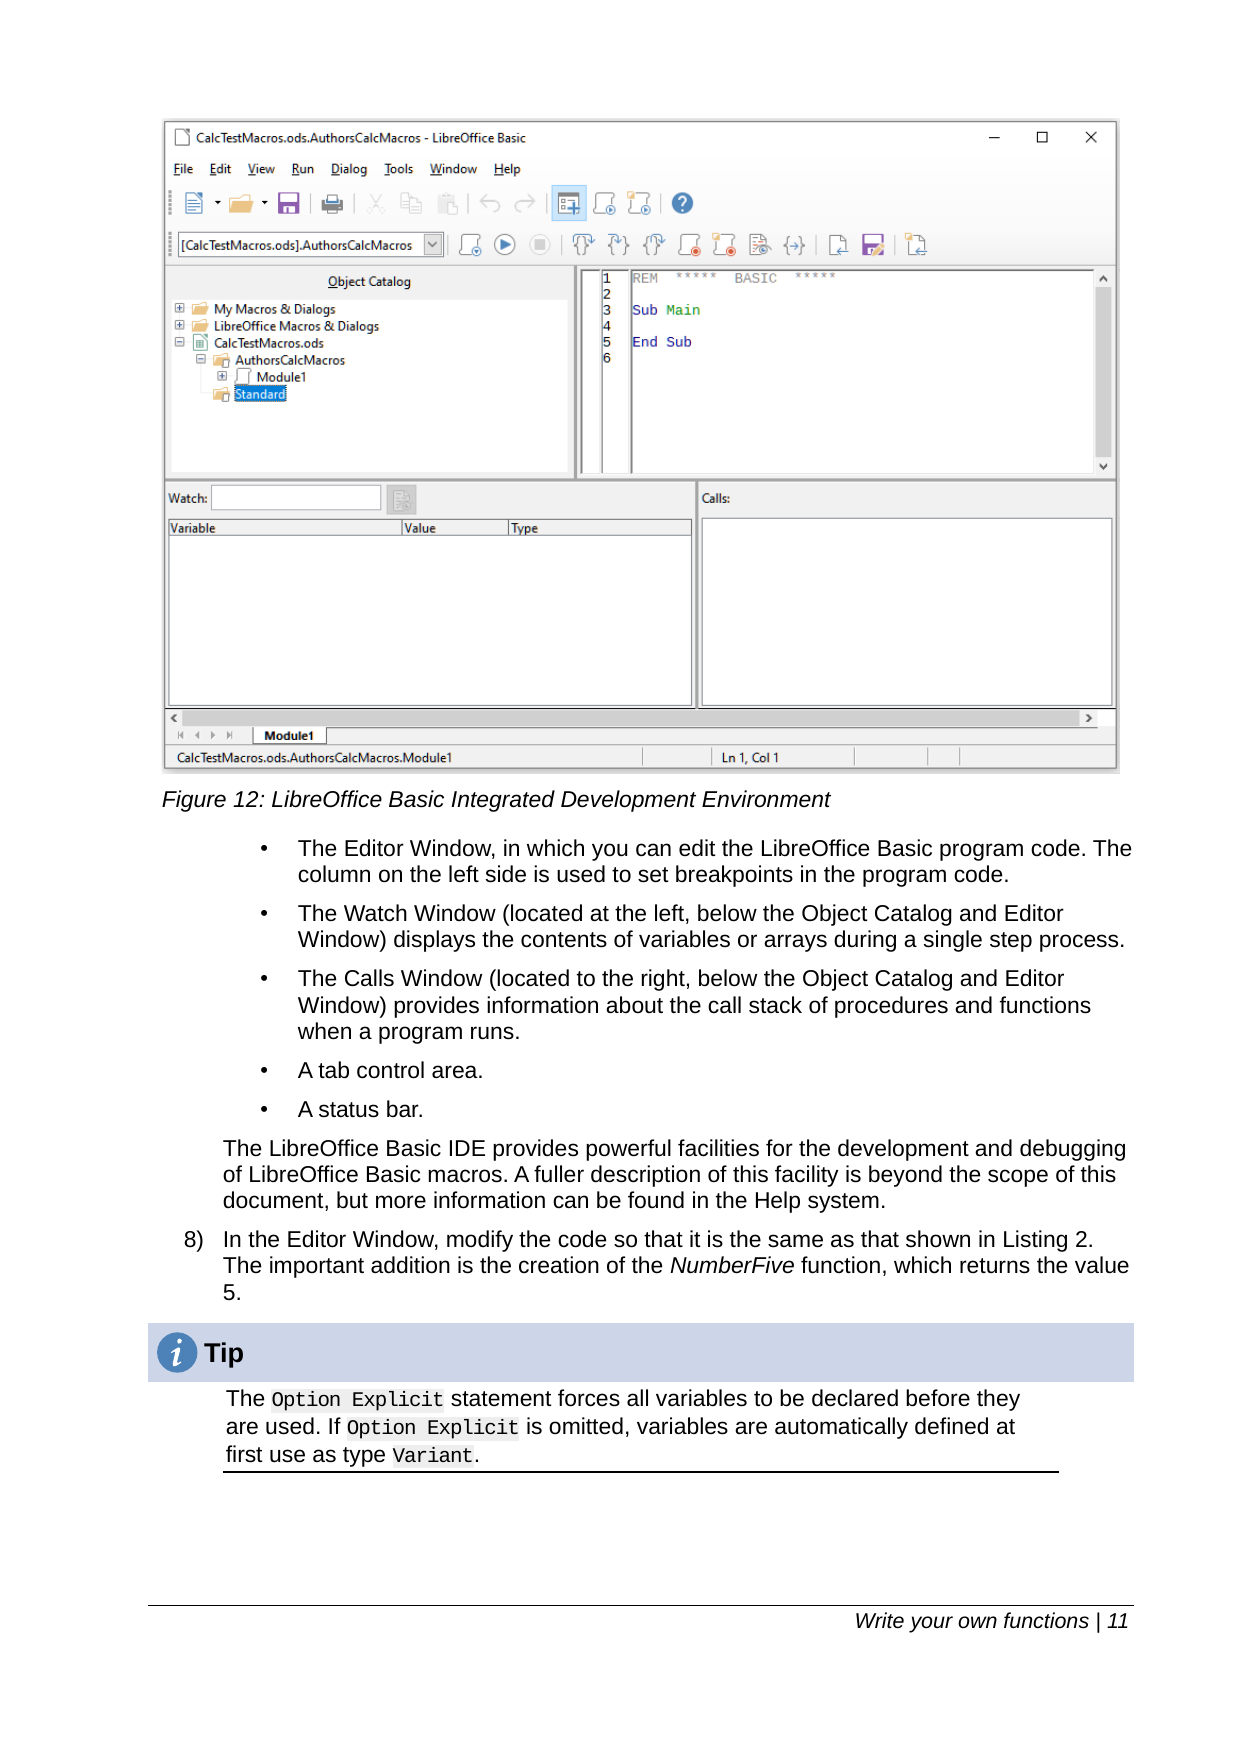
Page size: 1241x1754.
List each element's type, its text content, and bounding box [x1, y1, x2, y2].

list The Calls Window (located to the right, below the Object Catalog and Editor Window) provides information about the call stack of procedures and functions when a program runs. [260, 965, 1134, 1044]
subtitle Tip [148, 1323, 1134, 1382]
text The Option Explicit statement forces all variables to be declared before they are used. If Option Explicit is omitted, variables are automatically defined at first use as type Variant. [223, 1382, 1059, 1471]
list A tab control area. [260, 1057, 1134, 1083]
list A status bar. [260, 1096, 1134, 1122]
picture [161, 118, 1120, 774]
text The LibreOffice Basic IDE provides powerful facilities for the development and debugging of LibreOffice Basic macros. A fuller description of this facility is beyond the scope of this document, but more information can be found in the Help system. [223, 1134, 1134, 1213]
list The Watch Window (located at the left, below the Object Catalog and Editor Window) displays the contents of variables or arrays during a single step process. [260, 900, 1134, 953]
text Figure 12: LibreOffice Basic Integrated Development Environment [162, 786, 1120, 812]
list The Editor Window, in which you can edit the LibreOffice Basic program code. The column on the left side is used to set breakpoints in the program code. [260, 835, 1134, 887]
list In the Editor Window, modify the code so that it is the same as that shown in Listing 2. The important addition is the creation of the NumberFive function, which returns the value 5. [204, 1226, 1134, 1305]
